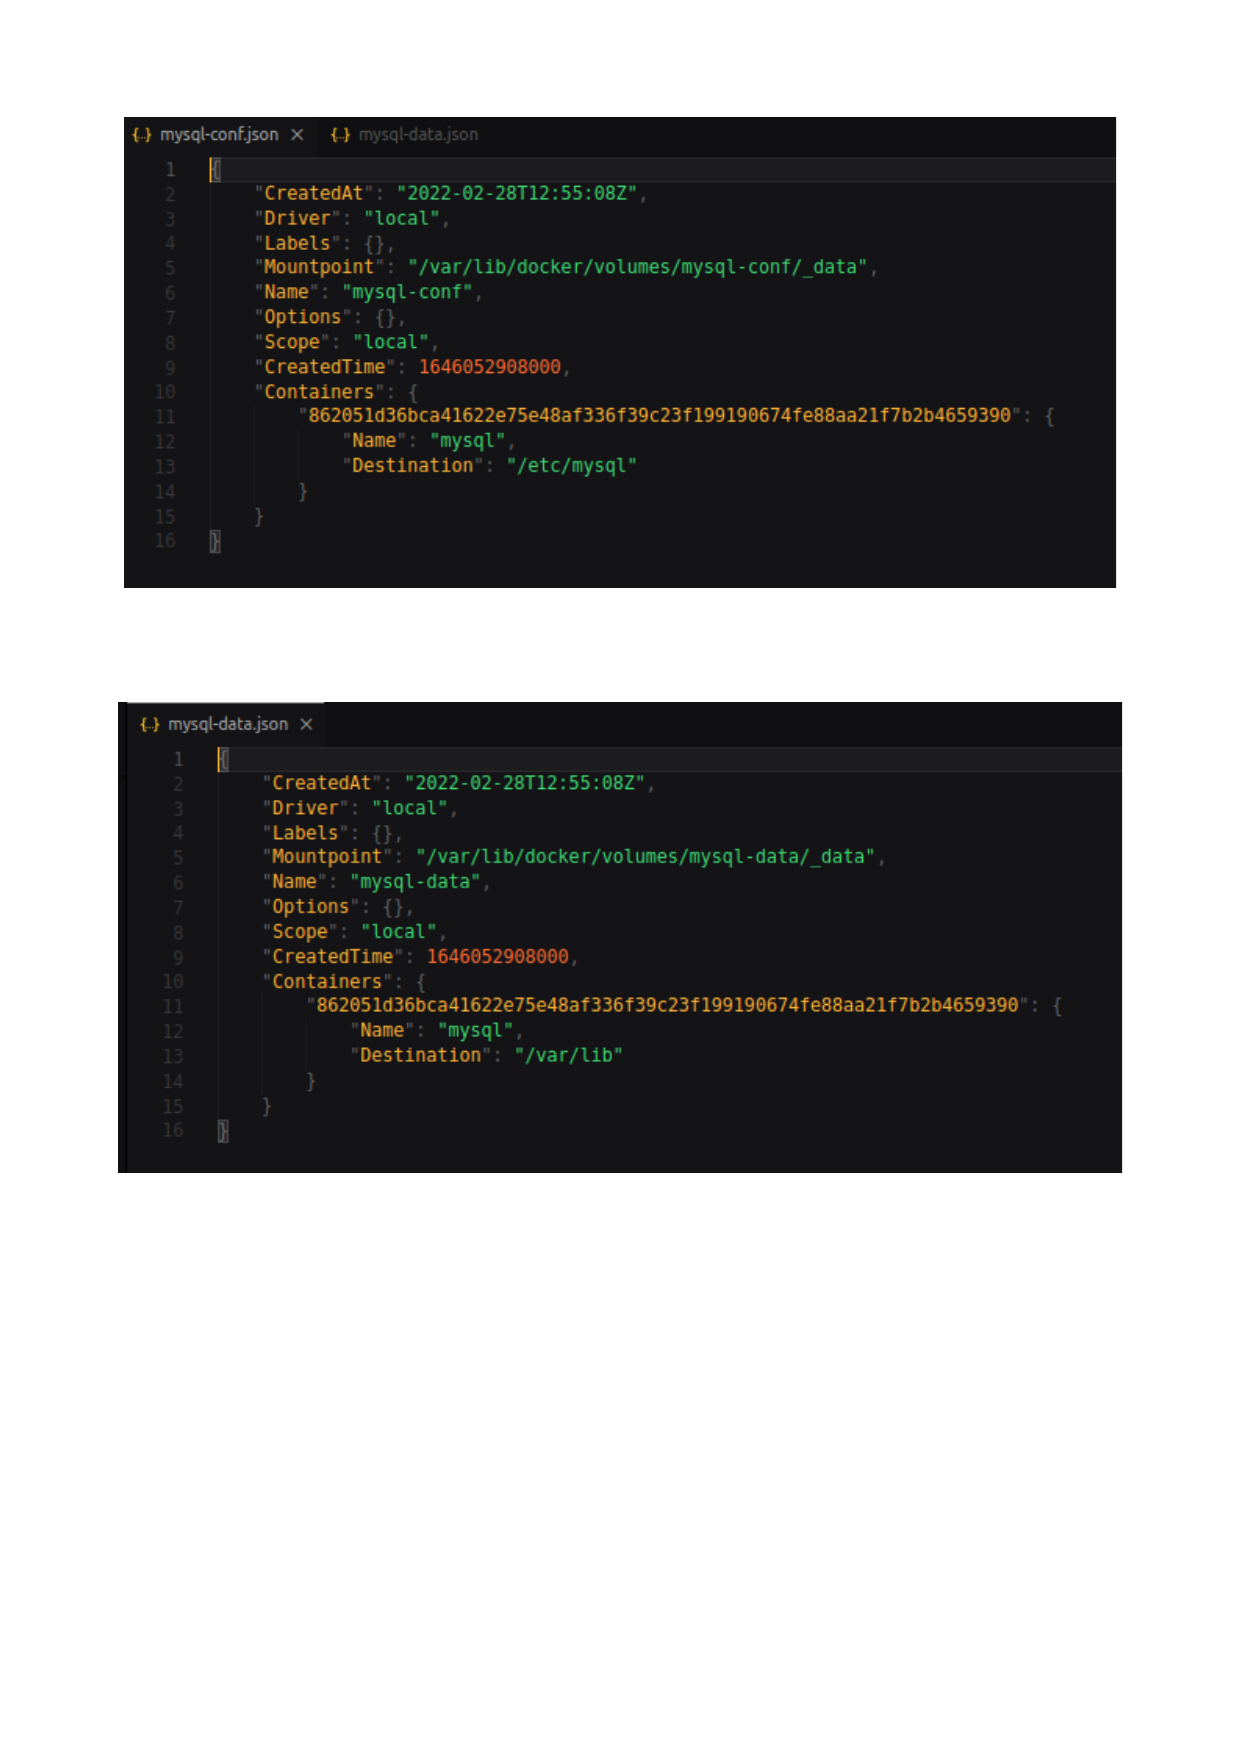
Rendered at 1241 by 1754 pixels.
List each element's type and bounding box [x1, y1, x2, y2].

picture [124, 117, 1117, 588]
picture [118, 702, 1123, 1173]
